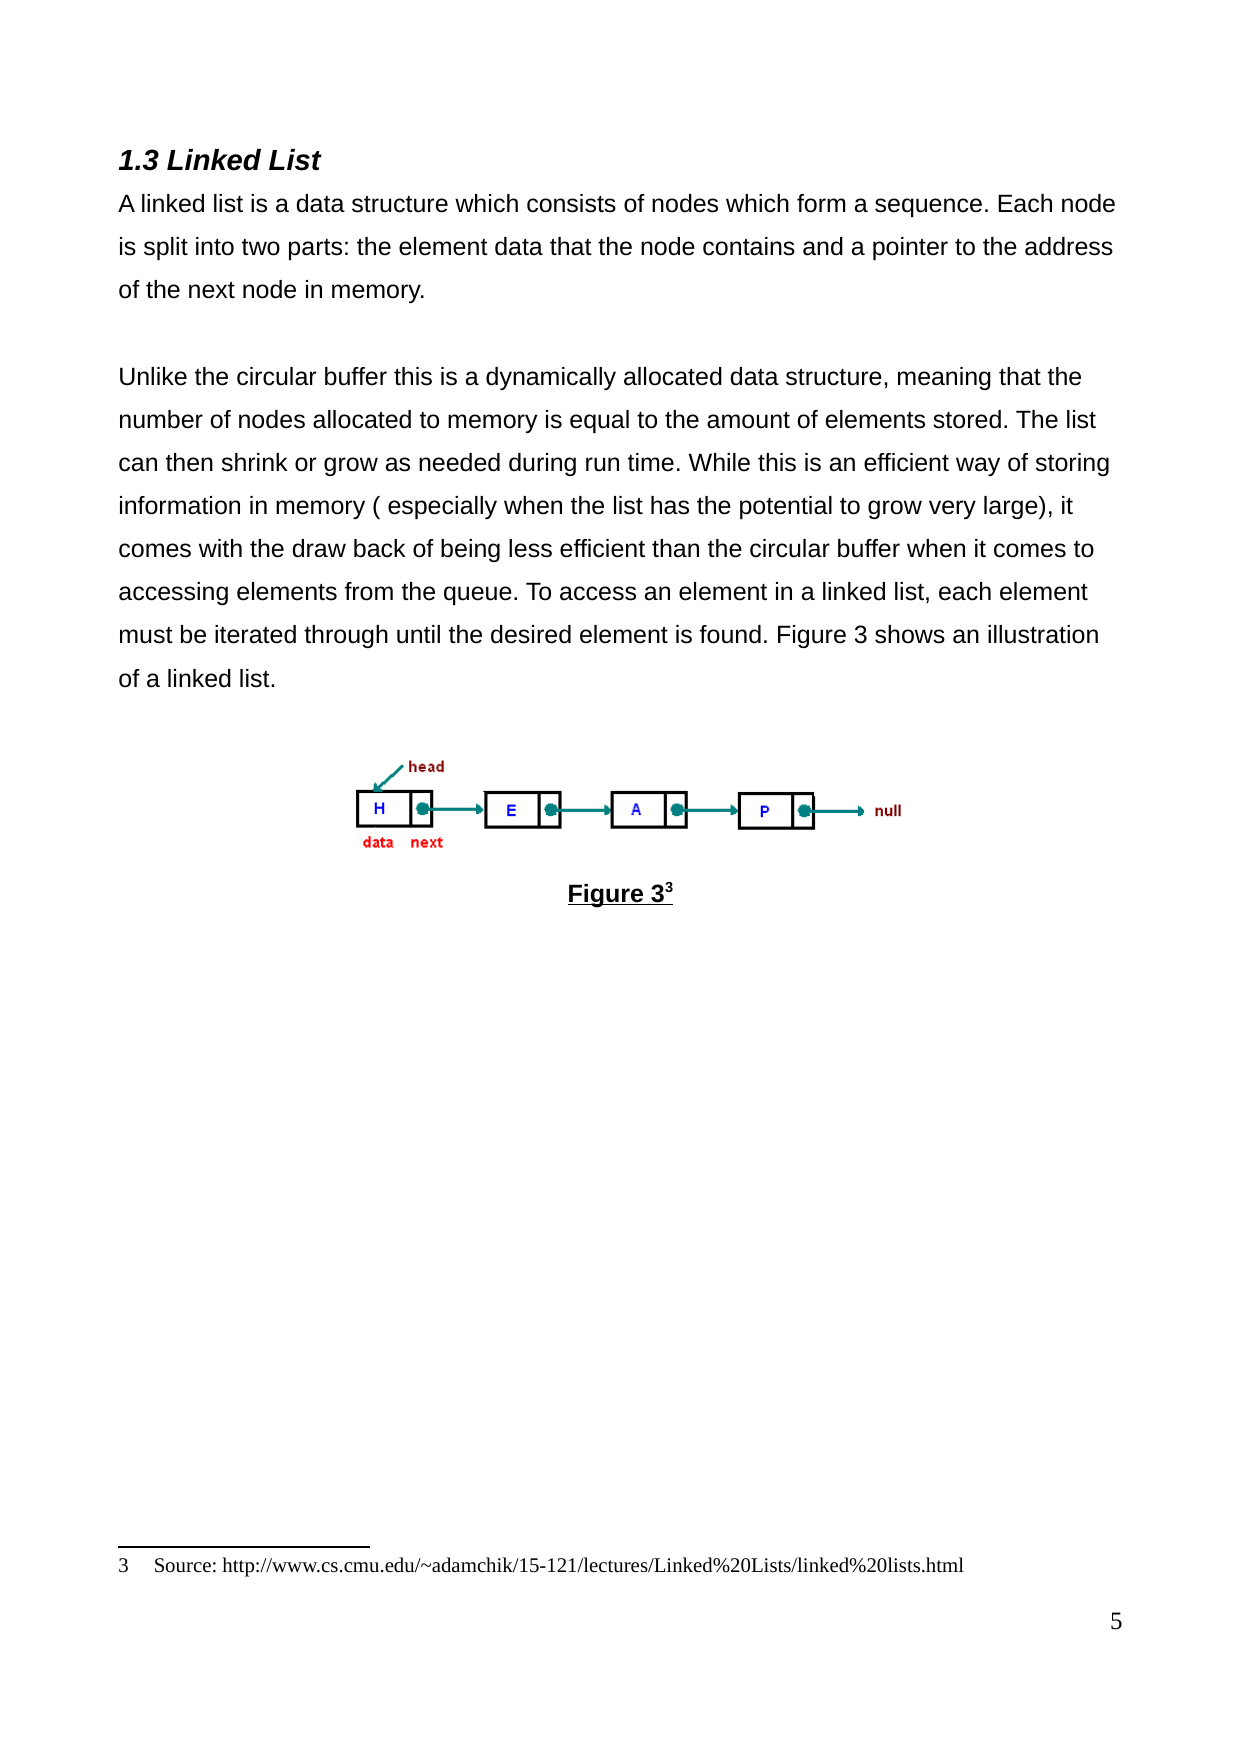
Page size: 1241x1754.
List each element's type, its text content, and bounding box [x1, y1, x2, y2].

text Figure 3 [118, 879, 1122, 908]
picture [331, 749, 909, 856]
text Source: http://www.cs.cmu.edu/~adamchik/15-121/lectures/Linked%20Lists/linked%20lists.html [118, 1553, 1122, 1577]
text Unlike the circular buffer this is a dynamically allocated data structure, meaning that the number of nodes allocated to memory is equal to the amount of elements stored. The list can then shrink or grow as needed during run time. While this is an efficient way of storing information in memory ( especially when the list has the potential to grow very large), it comes with the draw back of being less efficient than the circular buffer when it comes to accessing elements from the queue. To access an element in a linked list, each element must be iterated through until the desired element is found. Figure 3 shows an illustration of a linked list. [118, 362, 1122, 692]
subtitle 1.3 Linked List [118, 143, 1122, 177]
text A linked list is a data structure which consists of nodes which form a sequence. Each node is split into two parts: the element data that the node contains and a pointer to the address of the next node in memory. [118, 189, 1122, 304]
